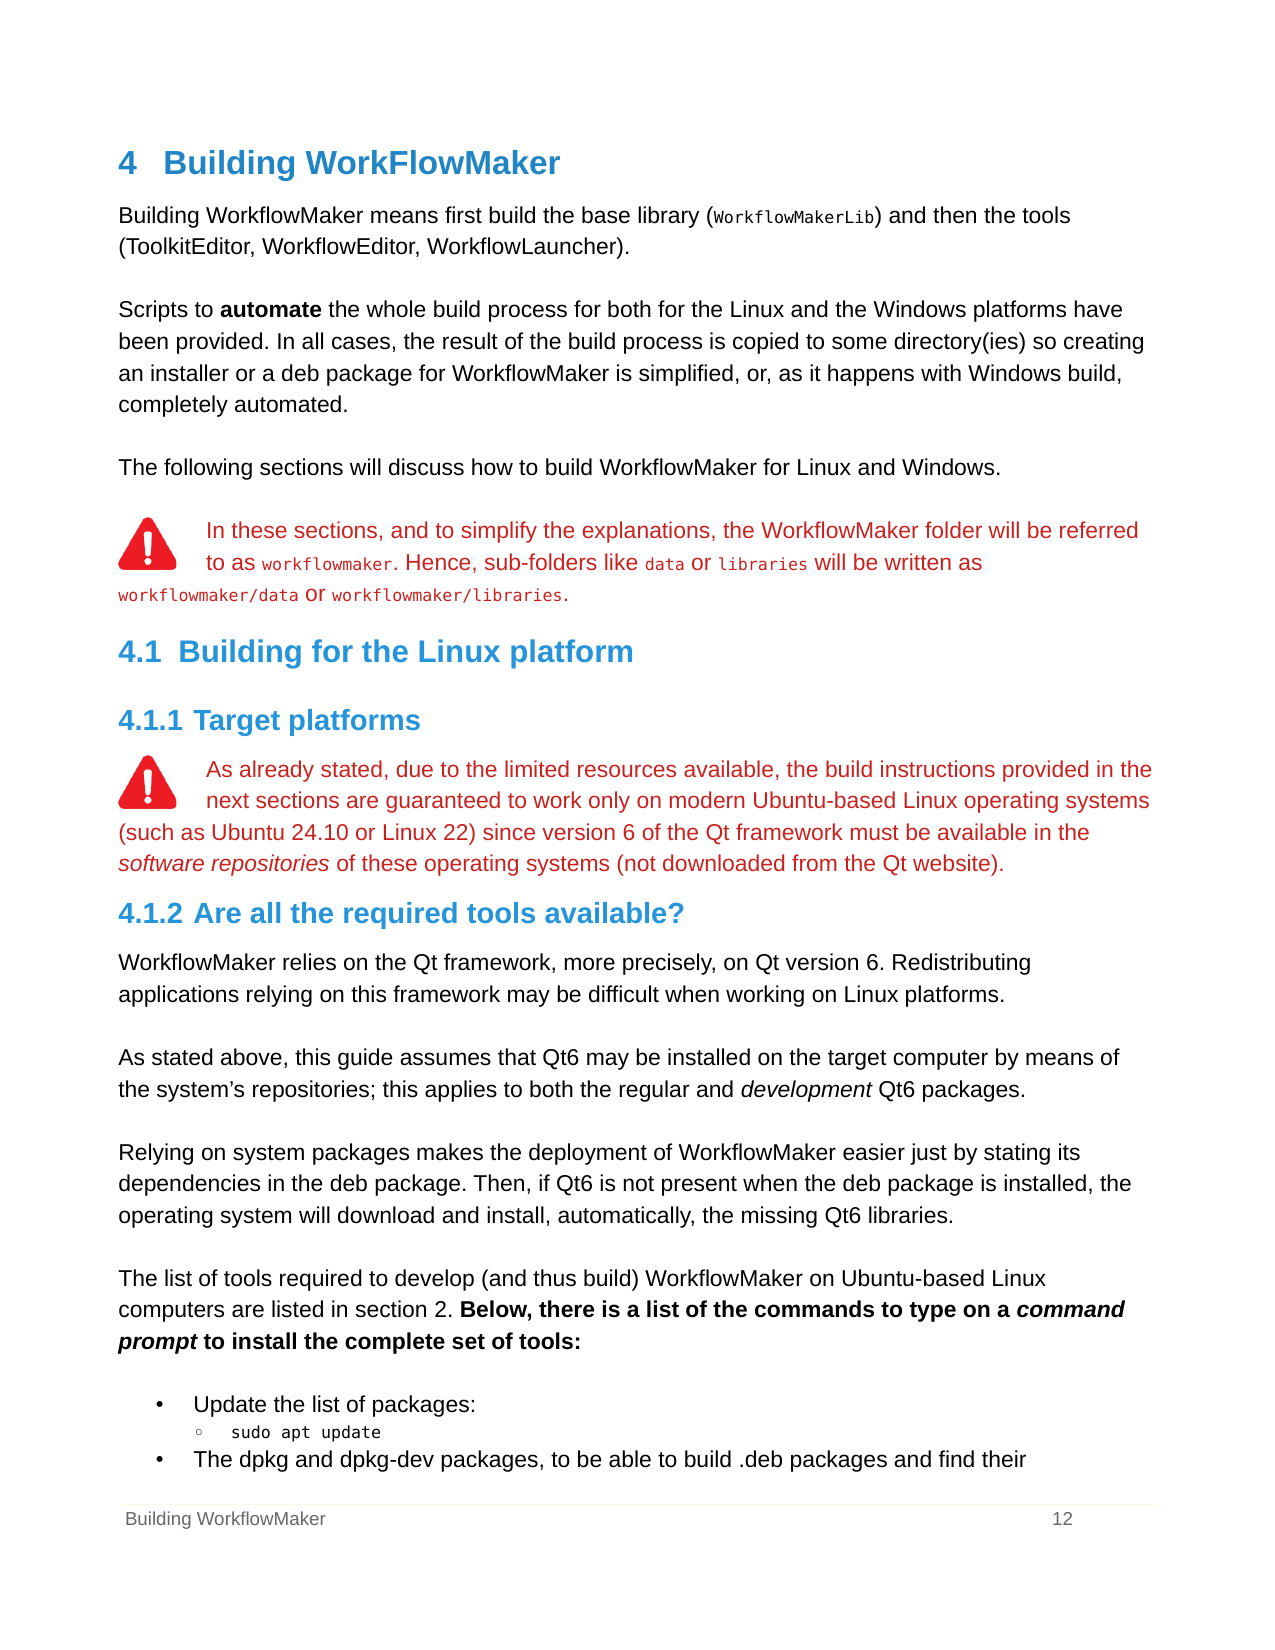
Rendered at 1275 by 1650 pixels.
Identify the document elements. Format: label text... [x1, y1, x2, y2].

text In these sections, and to simplify the explanations, the WorkflowMaker folder will be referred to as workflowmaker. Hence, sub-folders like data or libraries will be written as workflowmaker/data or workflowmaker/libraries. [118, 517, 1157, 607]
picture [118, 755, 177, 809]
text As stated above, this guide assumes that Qt6 may be installed on the target computer by means of the system’s repositories; this applies to both the regular and development Qt6 packages. [118, 1044, 1157, 1102]
picture [118, 517, 177, 570]
list The dpkg and dpkg-dev packages, to be able to build .deb packages and find their [156, 1446, 1157, 1472]
subtitle Are all the required tools available? [118, 897, 1157, 930]
list Update the list of packages: [156, 1391, 1157, 1417]
text The list of tools required to develop (and thus build) WorkflowMaker on Ubuntu-based Linux computers are listed in section 2. Below, there is a list of the commands to type on a command prompt to install the complete set of tools: [118, 1265, 1157, 1354]
text The following sections will discuss how to build WorkflowMaker for Linux and Windows. [118, 454, 1157, 481]
list sudo apt update [192, 1423, 1157, 1442]
text Relying on system packages makes the deployment of WorkflowMaker easier just by stating its dependencies in the deb package. Then, if Qt6 is not present when the deb package is installed, the operating system will download and install, automatically, the missing Qt6 libraries. [118, 1139, 1157, 1228]
text As already stated, due to the limited resources available, the build instructions provided in the next sections are guaranteed to work only on modern Ubuntu-based Linux operating systems (such as Ubuntu 24.10 or Linux 22) since version 6 of the Qt framework must be available in the software repositories of these operating systems (not downloaded from the Qt website). [118, 756, 1157, 877]
subtitle Building for the Linux platform [118, 633, 1157, 669]
text Scripts to automate the whole build process for both for the Linux and the Windows platforms have been provided. In all cases, the result of the build process is copied to some directory(ies) so creating an installer or a deb package for WorkflowMaker is simplified, or, as it happens with Windows build, completely automated. [118, 296, 1157, 417]
subtitle Target platforms [118, 703, 1157, 737]
text Building WorkflowMaker means first build the base library (WorkflowMakerLib) and then the tools (ToolkitEditor, WorkflowEditor, WorkflowLauncher). [118, 202, 1157, 259]
subtitle Building WorkFlowMaker [118, 143, 1157, 182]
text WorkflowMaker relies on the Qt framework, more precisely, on Qt version 6. Redistributing applications relying on this framework may be difficult when working on Linux platforms. [118, 949, 1157, 1007]
